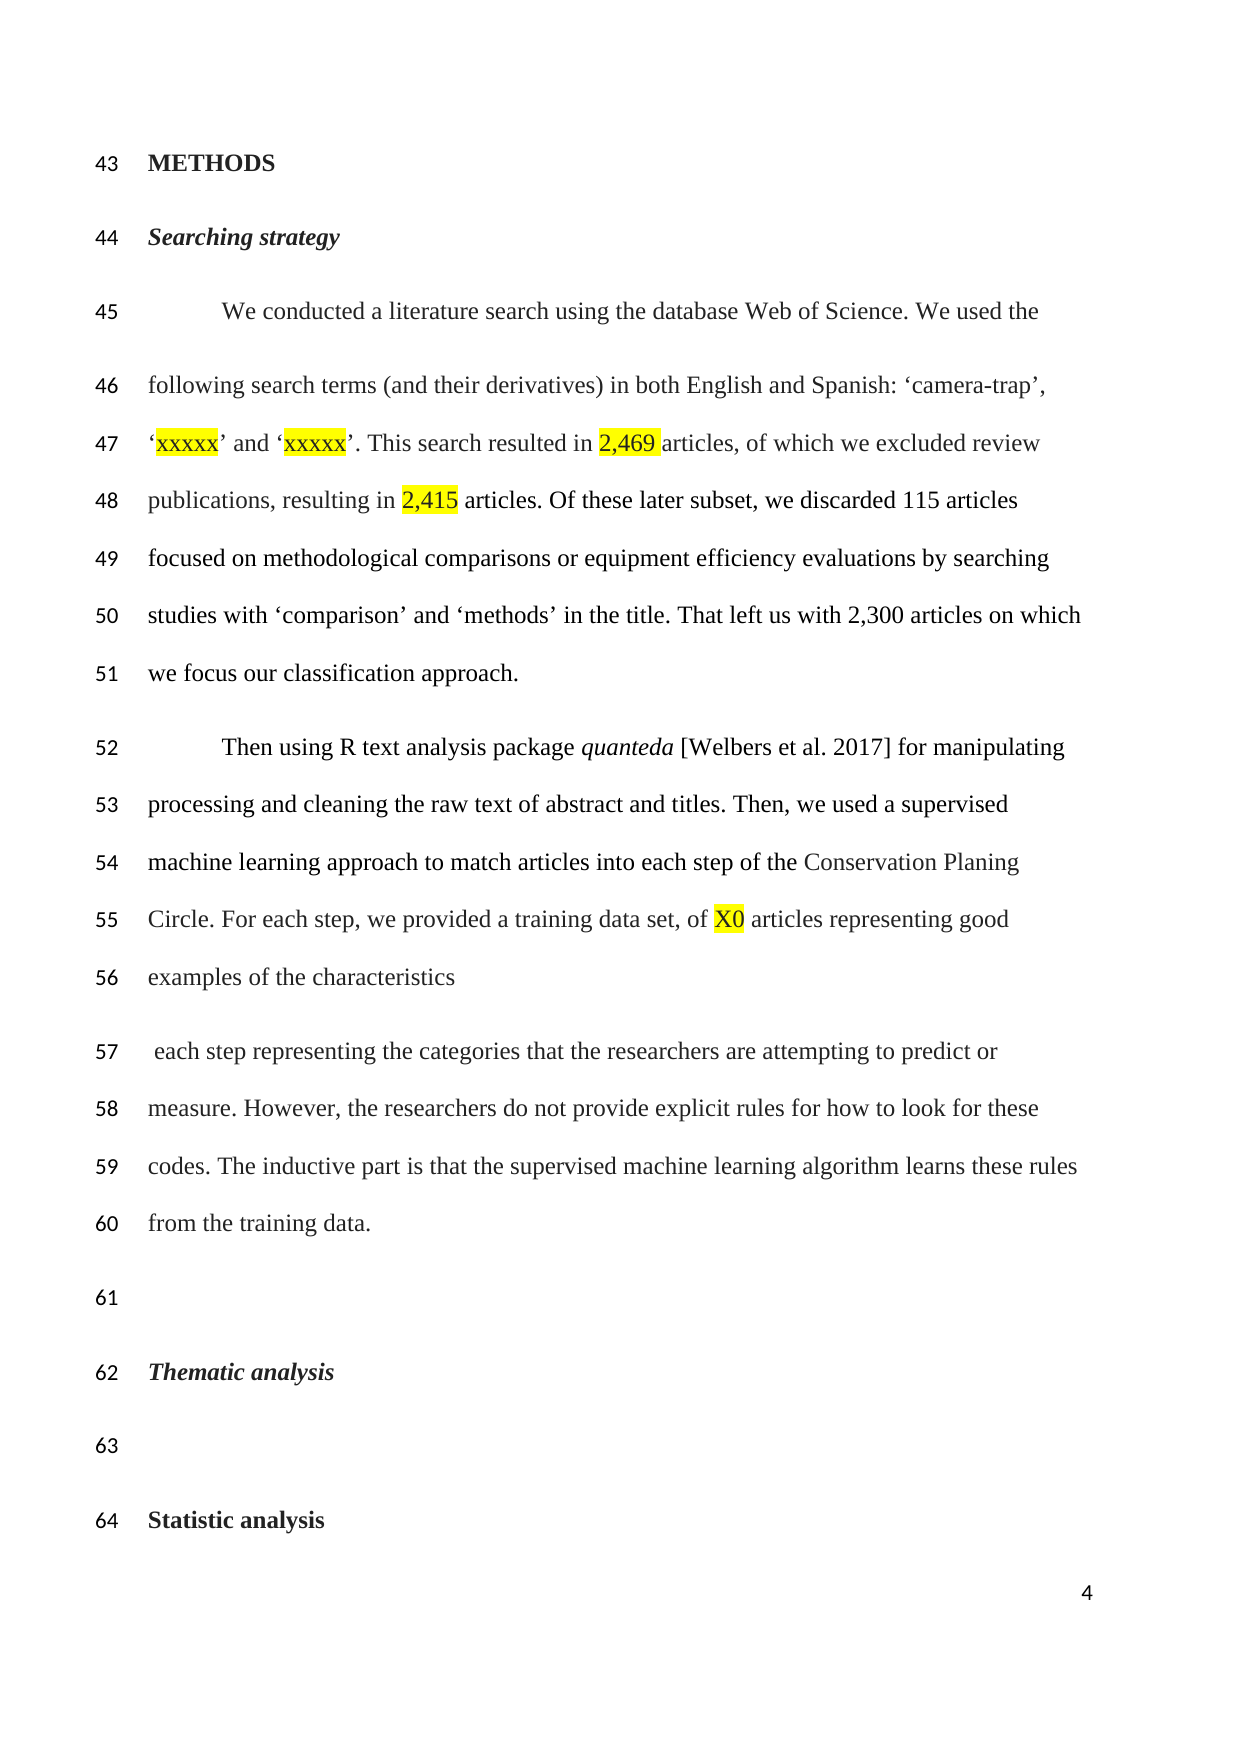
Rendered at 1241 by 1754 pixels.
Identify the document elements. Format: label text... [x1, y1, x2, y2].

text each step representing the categories that the researchers are attempting to predict or measure. However, the researchers do not provide explicit rules for how to look for these codes. The inductive part is that the supervised machine learning algorithm learns these rules from the training data. [148, 1036, 1093, 1237]
text Thematic analysis [148, 1357, 1093, 1386]
text following search terms (and their derivatives) in both English and Spanish: ‘camera-trap’, ‘xxxxx’ and ‘xxxxx’. This search resulted in 2,469 articles, of which we excluded review publications, resulting in 2,415 articles. Of these later subset, we discarded 115 articles focused on methodological comparisons or equipment efficiency evaluations by searching studies with ‘comparison’ and ‘methods’ in the title. That left us with 2,300 articles on which we focus our classification approach. [148, 370, 1093, 686]
text METHODS [148, 148, 1093, 176]
text Statistic analysis [148, 1505, 1093, 1534]
text Searching strategy [148, 222, 1093, 251]
text Then using R text analysis package quanteda [Welbers et al. 2017] for manipulating processing and cleaning the raw text of abstract and titles. Then, we used a supervised machine learning approach to match articles into each step of the Conservation Planing Circle. For each step, we provided a training data set, of X0 articles representing good examples of the characteristics [148, 732, 1093, 991]
text We conducted a literature search using the database Web of Science. We used the [148, 296, 1093, 325]
